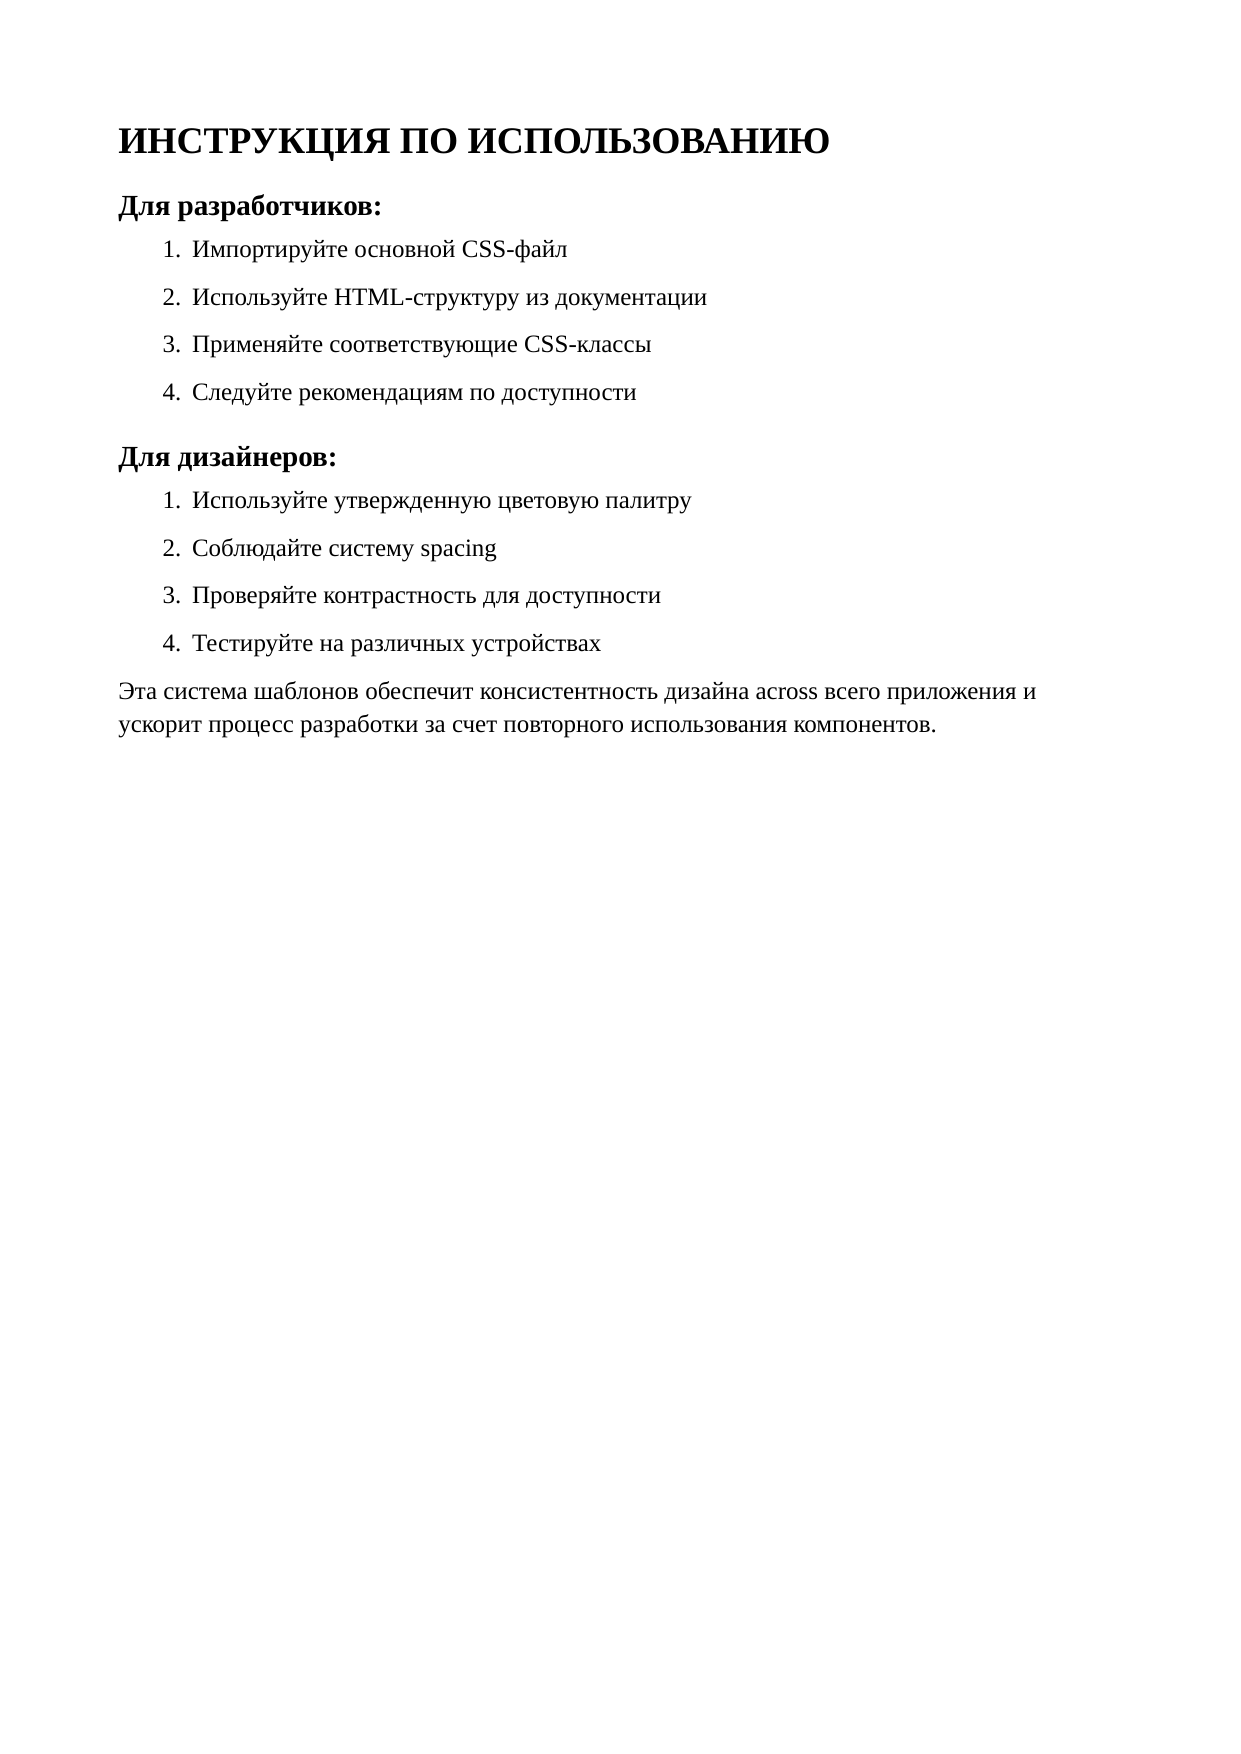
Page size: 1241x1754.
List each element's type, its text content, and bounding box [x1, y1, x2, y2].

subtitle Для разработчиков: [118, 188, 1122, 222]
list Тестируйте на различных устройствах [162, 628, 1122, 657]
list Проверяйте контрастность для доступности [162, 581, 1122, 609]
list Используйте HTML-структуру из документации [162, 282, 1122, 311]
list Следуйте рекомендациям по доступности [162, 377, 1122, 406]
subtitle Для дизайнеров: [118, 439, 1122, 473]
list Соблюдайте систему spacing [162, 533, 1122, 562]
list Применяйте соответствующие CSS-классы [162, 329, 1122, 358]
subtitle ИНСТРУКЦИЯ ПО ИСПОЛЬЗОВАНИЮ [118, 118, 1122, 161]
list Импортируйте основной CSS-файл [162, 234, 1122, 263]
list Используйте утвержденную цветовую палитру [162, 485, 1122, 514]
text Эта система шаблонов обеспечит консистентность дизайна across всего приложения и ускорит процесс разработки за счет повторного использования компонентов. [118, 676, 1122, 738]
